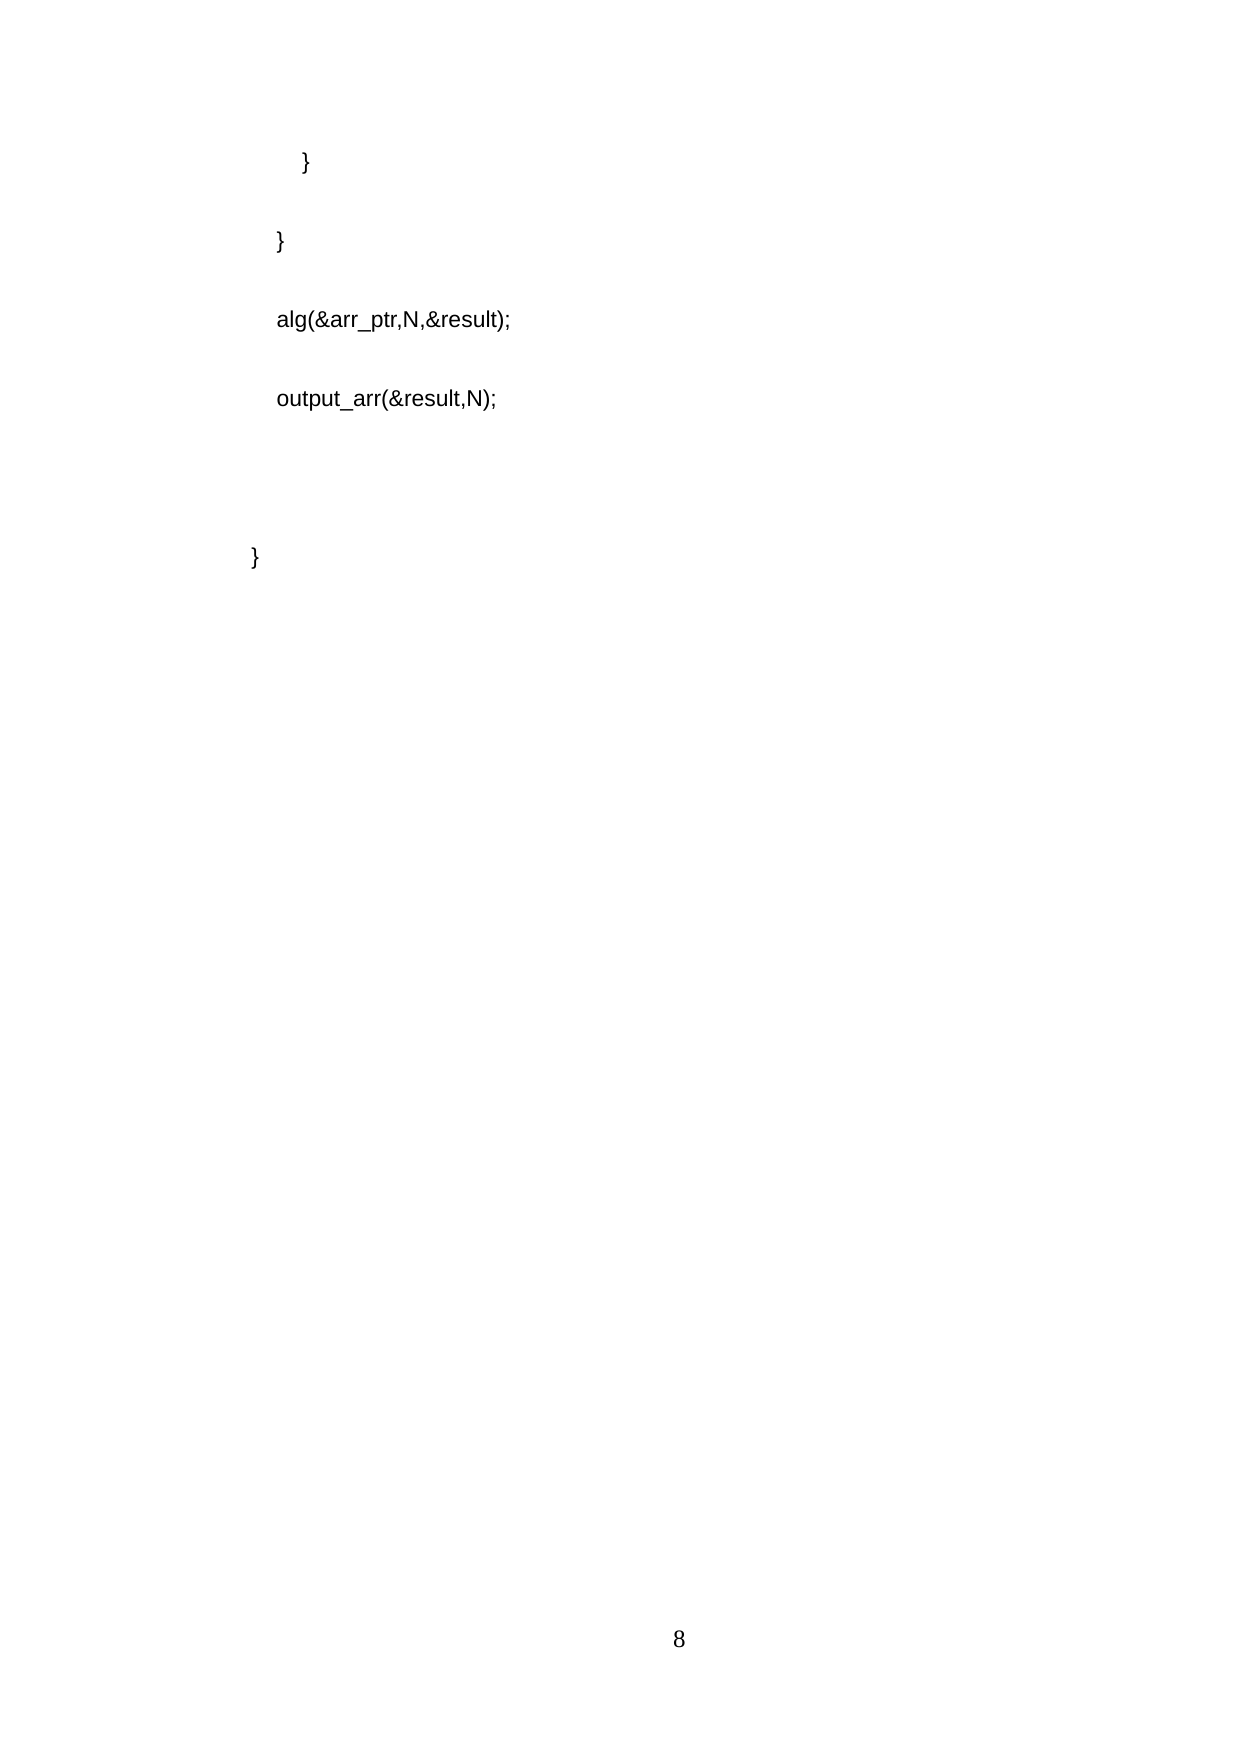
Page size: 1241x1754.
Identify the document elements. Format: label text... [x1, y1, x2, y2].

text } [177, 227, 1181, 253]
text output_arr(&result,N); [177, 385, 1181, 411]
text } [177, 148, 1181, 174]
text alg(&arr_ptr,N,&result); [177, 306, 1181, 332]
text } [177, 543, 1181, 569]
